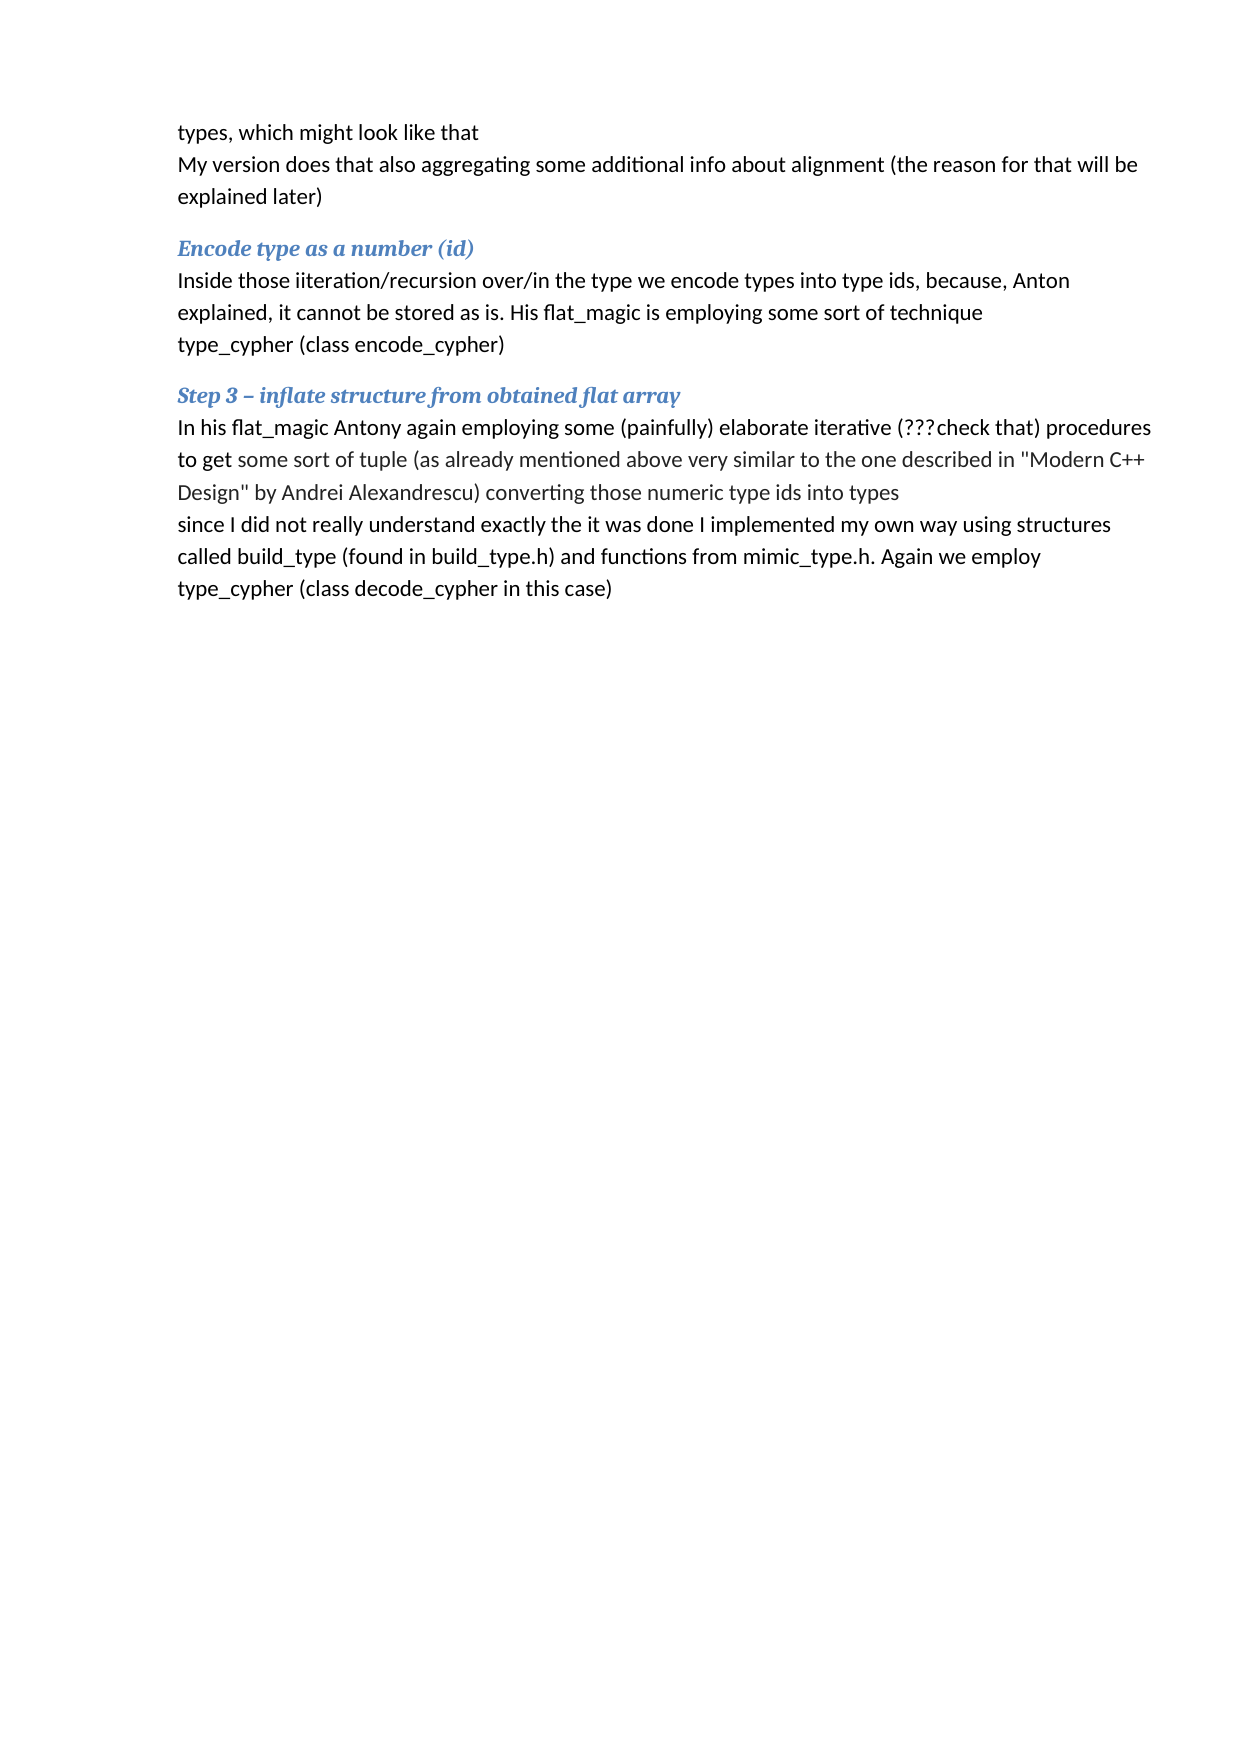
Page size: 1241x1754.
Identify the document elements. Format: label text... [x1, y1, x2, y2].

text Inside those iiteration/recursion over/in the type we encode types into type ids, because, Anton explained, it cannot be stored as is. His flat_magic is employing some sort of technique type_cypher (class encode_cypher) [177, 266, 1152, 358]
subtitle Encode type as a number (id) [177, 236, 1152, 262]
text types, which might look like that My version does that also aggregating some additional info about alignment (the reason for that will be explained later) [177, 118, 1152, 211]
text In his flat_magic Antony again employing some (painfully) elaborate iterative (???check that) procedures to get some sort of tuple (as already mentioned above very similar to the one described in "Modern C++ Design" by Andrei Alexandrescu) converting those numeric type ids into types since I did not really understand exactly the it was done I implemented my own way using structures called build_type (found in build_type.h) and functions from mimic_type.h. Again we employ type_cypher (class decode_cypher in this case) [177, 413, 1152, 602]
subtitle Step 3 – inflate structure from obtained flat array [177, 383, 1152, 409]
